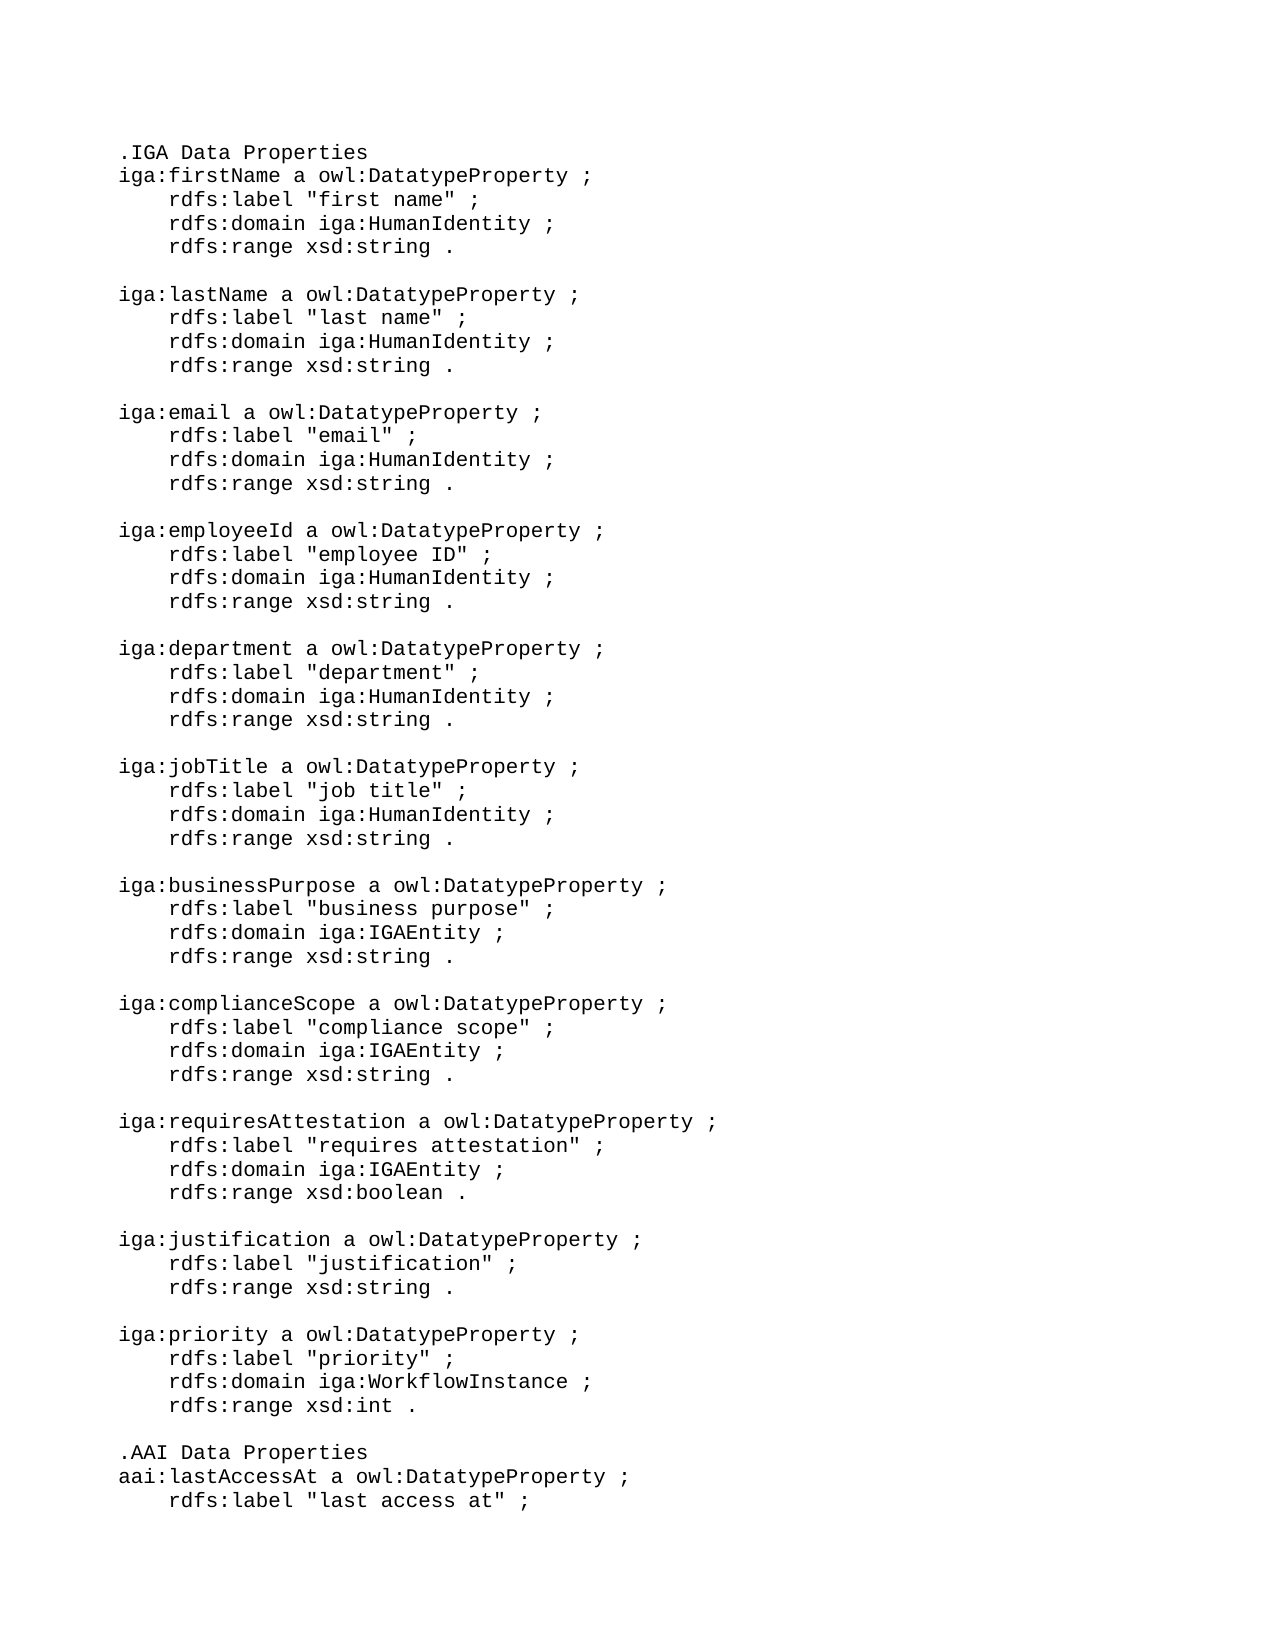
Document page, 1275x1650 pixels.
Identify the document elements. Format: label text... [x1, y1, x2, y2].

text rdfs:domain iga:WorkflowInstance ; [118, 1371, 1157, 1395]
text iga:email a owl:DatatypeProperty ; [118, 402, 1157, 426]
text rdfs:label "compliance scope" ; [118, 1017, 1157, 1040]
text rdfs:label "first name" ; [118, 189, 1157, 213]
text rdfs:range xsd:string . [118, 1277, 1157, 1300]
text iga:priority a owl:DatatypeProperty ; [118, 1324, 1157, 1348]
text rdfs:range xsd:string . [118, 591, 1157, 615]
text rdfs:range xsd:int . [118, 1395, 1157, 1419]
text rdfs:domain iga:HumanIdentity ; [118, 567, 1157, 591]
text rdfs:label "requires attestation" ; [118, 1135, 1157, 1158]
text rdfs:domain iga:HumanIdentity ; [118, 213, 1157, 236]
text rdfs:label "email" ; [118, 426, 1157, 449]
text rdfs:range xsd:string . [118, 827, 1157, 851]
text iga:firstName a owl:DatatypeProperty ; [118, 165, 1157, 189]
text rdfs:label "priority" ; [118, 1348, 1157, 1371]
text iga:businessPurpose a owl:DatatypeProperty ; [118, 875, 1157, 898]
text .AAI Data Properties [118, 1442, 1157, 1466]
text rdfs:domain iga:IGAEntity ; [118, 1040, 1157, 1064]
text rdfs:range xsd:string . [118, 946, 1157, 969]
text rdfs:label "justification" ; [118, 1253, 1157, 1277]
text iga:lastName a owl:DatatypeProperty ; [118, 284, 1157, 307]
text iga:department a owl:DatatypeProperty ; [118, 638, 1157, 662]
text iga:jobTitle a owl:DatatypeProperty ; [118, 757, 1157, 780]
text rdfs:label "department" ; [118, 662, 1157, 686]
text rdfs:label "last access at" ; [118, 1489, 1157, 1513]
text rdfs:domain iga:IGAEntity ; [118, 1158, 1157, 1182]
text rdfs:label "job title" ; [118, 780, 1157, 804]
text rdfs:range xsd:boolean . [118, 1182, 1157, 1206]
text rdfs:domain iga:IGAEntity ; [118, 922, 1157, 946]
text rdfs:range xsd:string . [118, 354, 1157, 378]
text aai:lastAccessAt a owl:DatatypeProperty ; [118, 1466, 1157, 1489]
text rdfs:domain iga:HumanIdentity ; [118, 331, 1157, 354]
text rdfs:range xsd:string . [118, 709, 1157, 733]
text iga:justification a owl:DatatypeProperty ; [118, 1229, 1157, 1253]
text iga:complianceScope a owl:DatatypeProperty ; [118, 993, 1157, 1017]
text rdfs:label "business purpose" ; [118, 898, 1157, 922]
text iga:requiresAttestation a owl:DatatypeProperty ; [118, 1111, 1157, 1135]
text rdfs:range xsd:string . [118, 473, 1157, 496]
text .IGA Data Properties [118, 142, 1157, 165]
text rdfs:label "last name" ; [118, 307, 1157, 331]
text rdfs:domain iga:HumanIdentity ; [118, 686, 1157, 709]
text rdfs:domain iga:HumanIdentity ; [118, 804, 1157, 827]
text rdfs:range xsd:string . [118, 1064, 1157, 1088]
text rdfs:range xsd:string . [118, 236, 1157, 260]
text rdfs:domain iga:HumanIdentity ; [118, 449, 1157, 473]
text rdfs:label "employee ID" ; [118, 544, 1157, 567]
text iga:employeeId a owl:DatatypeProperty ; [118, 520, 1157, 544]
